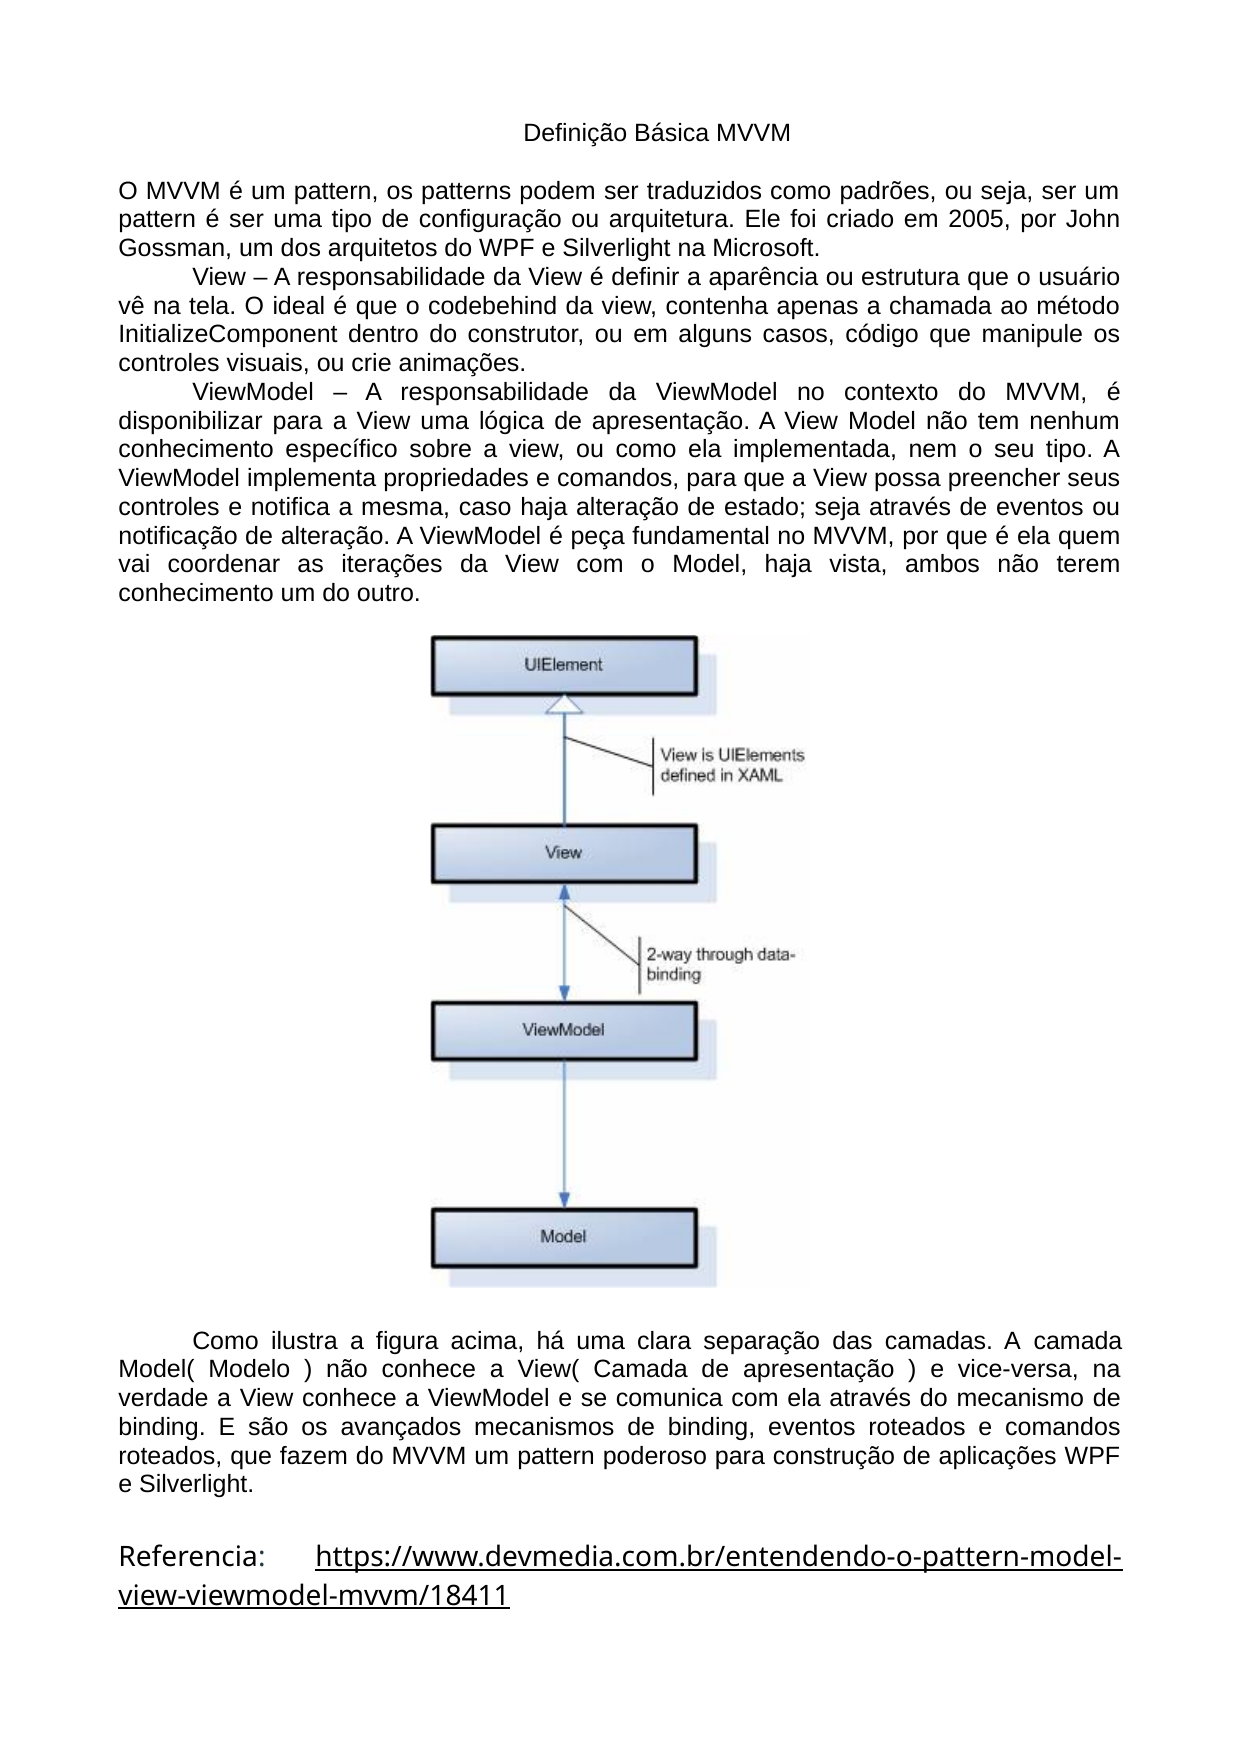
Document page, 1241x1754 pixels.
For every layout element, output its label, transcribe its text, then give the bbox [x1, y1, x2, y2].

text O MVVM é um pattern, os patterns podem ser traduzidos como padrões, ou seja, ser um pattern é ser uma tipo de configuração ou arquitetura. Ele foi criado em 2005, por John Gossman, um dos arquitetos do WPF e Silverlight na Microsoft. [118, 176, 1122, 262]
text View – A responsabilidade da View é definir a aparência ou estrutura que o usuário vê na tela. O ideal é que o codebehind da view, contenha apenas a chamada ao método InitializeComponent dentro do construtor, ou em alguns casos, código que manipule os controles visuais, ou crie animações. [118, 262, 1122, 377]
picture [430, 635, 810, 1288]
text Como ilustra a figura acima, há uma clara separação das camadas. A camada Model( Modelo ) não conhece a View( Camada de apresentação ) e vice-versa, na verdade a View conhece a ViewModel e se comunica com ela através do mecanismo de binding. E são os avançados mecanismos de binding, eventos roteados e comandos roteados, que fazem do MVVM um pattern poderoso para construção de aplicações WPF e Silverlight. [118, 1326, 1122, 1498]
text ViewModel – A responsabilidade da ViewModel no contexto do MVVM, é disponibilizar para a View uma lógica de apresentação. A View Model não tem nenhum conhecimento específico sobre a view, ou como ela implementada, nem o seu tipo. A ViewModel implementa propriedades e comandos, para que a View possa preencher seus controles e notifica a mesma, caso haja alteração de estado; seja através de eventos ou notificação de alteração. A ViewModel é peça fundamental no MVVM, por que é ela quem vai coordenar as iterações da View com o Model, haja vista, ambos não terem conhecimento um do outro. [118, 377, 1122, 607]
text Referencia: https://www.devmedia.com.br/entendendo-o-pattern-model-view-viewmodel-mvvm/18411 [118, 1536, 1122, 1613]
text Definição Básica MVVM [118, 118, 1122, 147]
